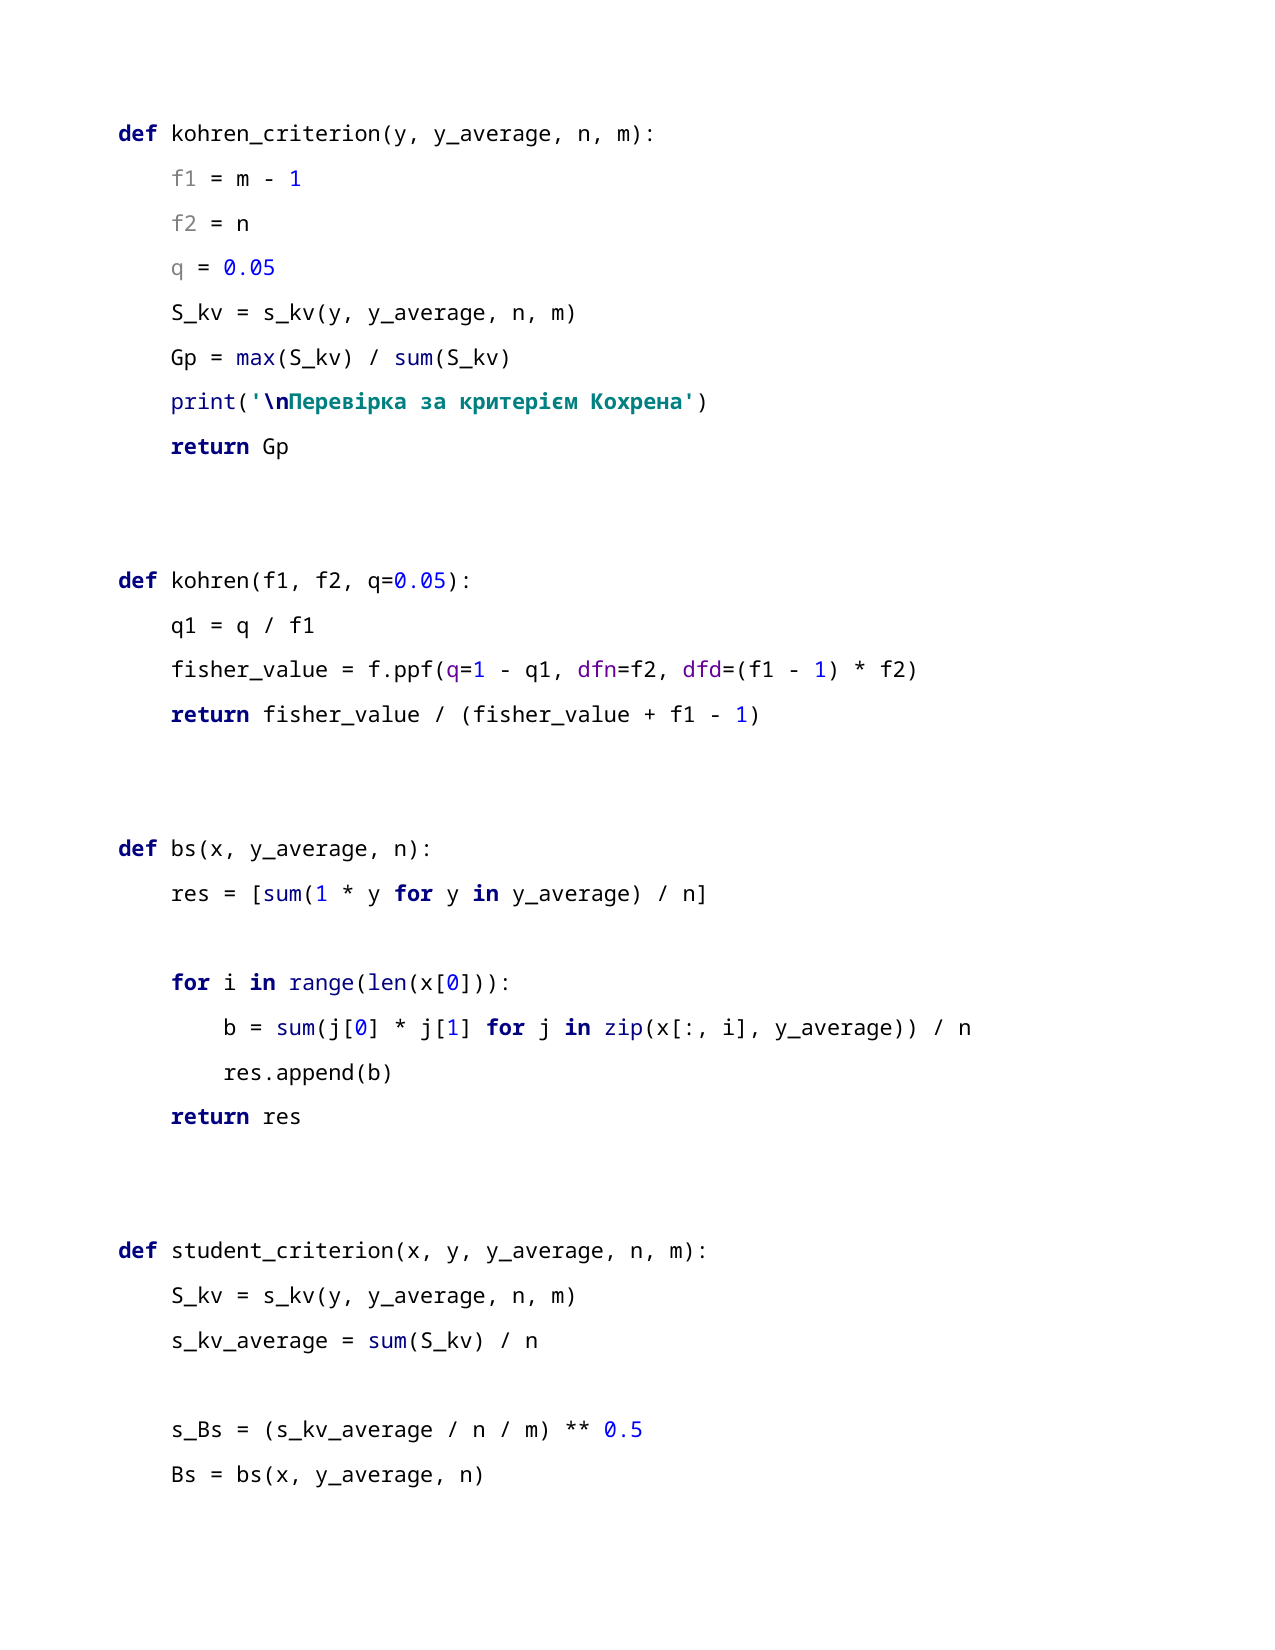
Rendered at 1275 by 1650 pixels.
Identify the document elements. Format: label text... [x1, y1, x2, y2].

text def kohren_criterion(y, y_average, n, m): f1 = m - 1 f2 = n q = 0.05 S_kv = s_kv(y, y_average, n, m) Gp = max(S_kv) / sum(S_kv) print('\nПеревірка за критерієм Кохрена') return Gp def kohren(f1, f2, q=0.05): q1 = q / f1 fisher_value = f.ppf(q=1 - q1, dfn=f2, dfd=(f1 - 1) * f2) return fisher_value / (fisher_value + f1 - 1) def bs(x, y_average, n): res = [sum(1 * y for y in y_average) / n] for i in range(len(x[0])): b = sum(j[0] * j[1] for j in zip(x[:, i], y_average)) / n res.append(b) return res def student_criterion(x, y, y_average, n, m): S_kv = s_kv(y, y_average, n, m) s_kv_average = sum(S_kv) / n s_Bs = (s_kv_average / n / m) ** 0.5 Bs = bs(x, y_average, n) [118, 118, 1157, 1488]
